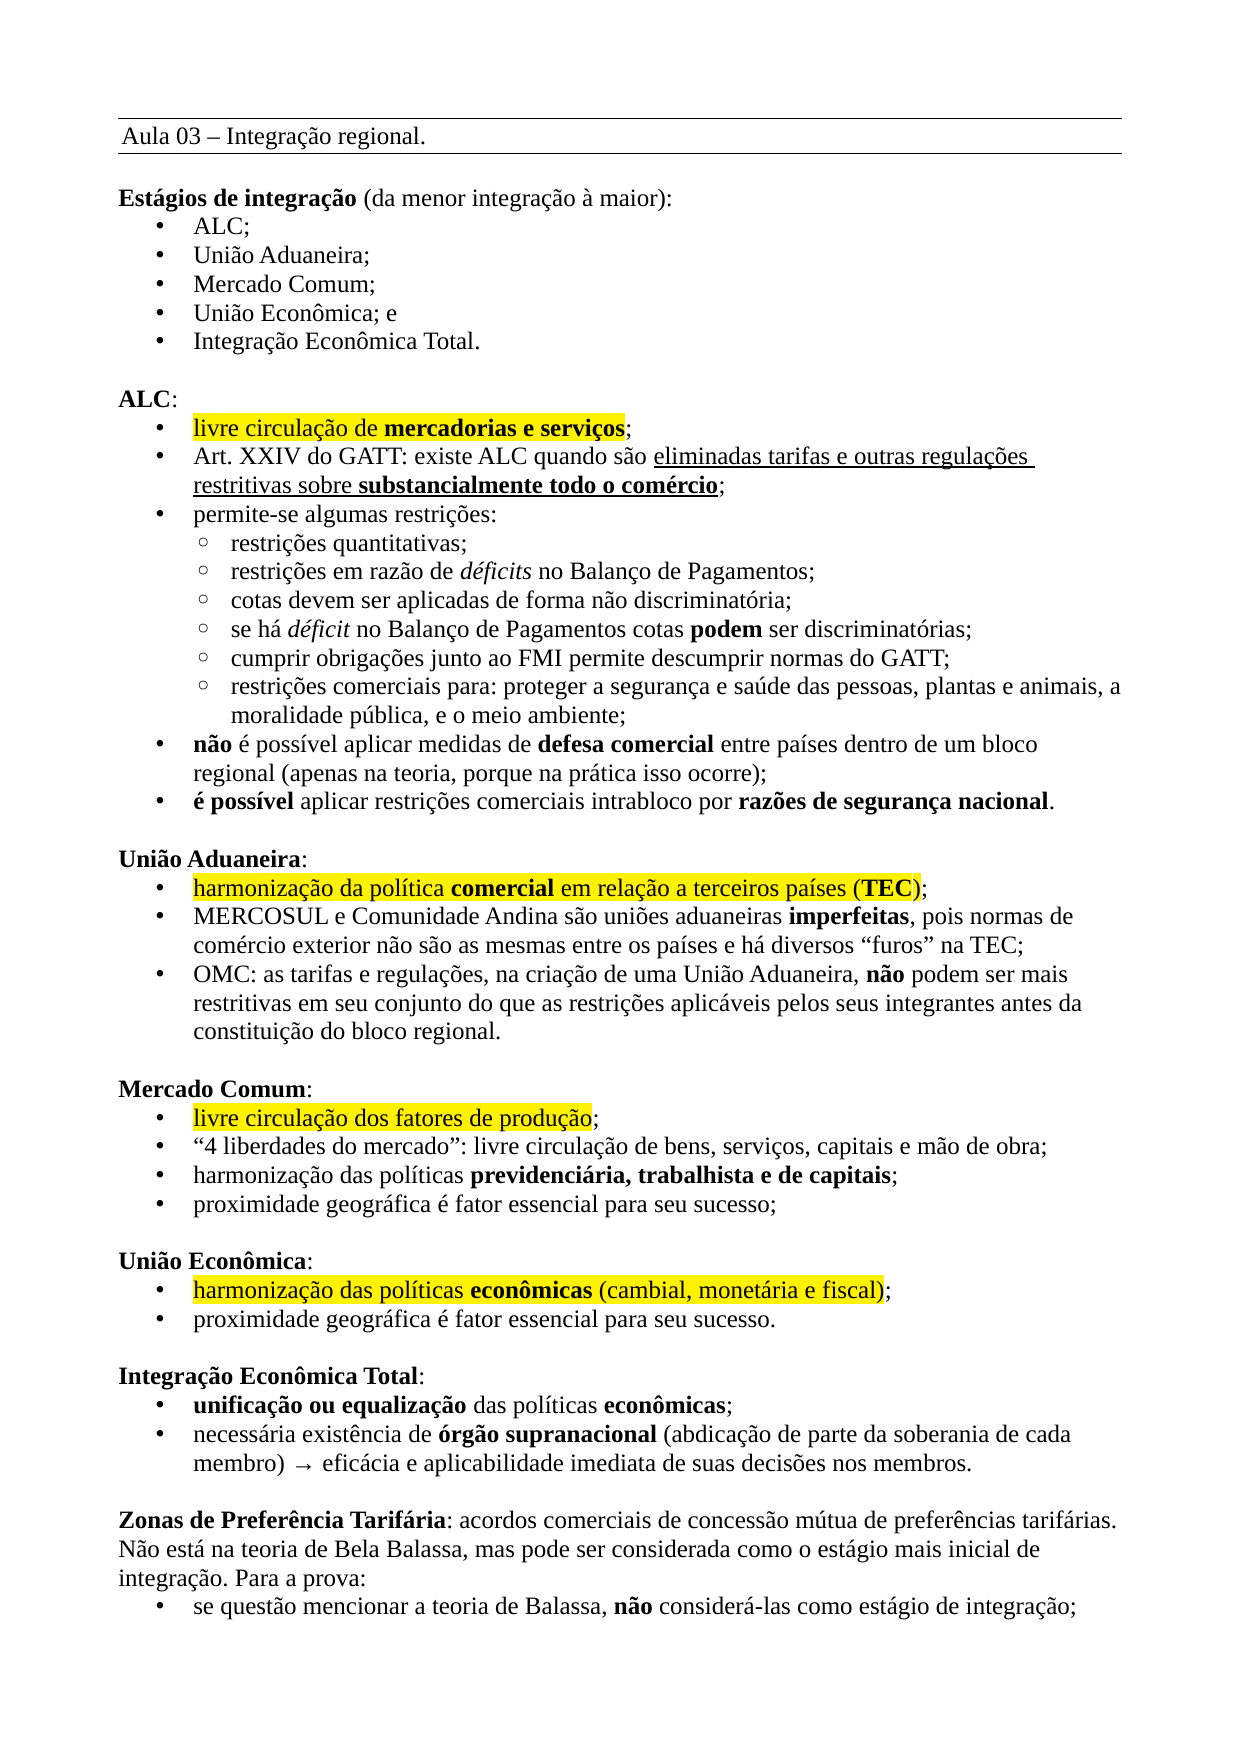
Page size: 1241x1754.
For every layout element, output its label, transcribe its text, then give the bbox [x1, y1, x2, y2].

list União Econômica; e [156, 298, 1122, 326]
list restrições em razão de déficits no Balanço de Pagamentos; [193, 556, 1122, 585]
list Mercado Comum; [156, 269, 1122, 298]
list cotas devem ser aplicadas de forma não discriminatória; [193, 585, 1122, 614]
list proximidade geográfica é fator essencial para seu sucesso. [156, 1304, 1122, 1333]
list restrições comerciais para: proteger a segurança e saúde das pessoas, plantas e animais, a moralidade pública, e o meio ambiente; [193, 671, 1122, 729]
list Integração Econômica Total. [156, 326, 1122, 355]
list OMC: as tarifas e regulações, na criação de uma União Aduaneira, não podem ser mais restritivas em seu conjunto do que as restrições aplicáveis pelos seus integrantes antes da constituição do bloco regional. [156, 959, 1122, 1045]
list proximidade geográfica é fator essencial para seu sucesso; [156, 1189, 1122, 1218]
list não é possível aplicar medidas de defesa comercial entre países dentro de um bloco regional (apenas na teoria, porque na prática isso ocorre); [156, 729, 1122, 786]
text ALC: [118, 384, 1122, 413]
list harmonização da política comercial em relação a terceiros países (TEC); [156, 873, 1122, 901]
list cumprir obrigações junto ao FMI permite descumprir normas do GATT; [193, 643, 1122, 671]
text Mercado Comum: [118, 1074, 1122, 1103]
text Integração Econômica Total: [118, 1361, 1122, 1390]
list “4 liberdades do mercado”: livre circulação de bens, serviços, capitais e mão de obra; [156, 1131, 1122, 1160]
list é possível aplicar restrições comerciais intrabloco por razões de segurança nacional. [156, 786, 1122, 815]
list Art. XXIV do GATT: existe ALC quando são eliminadas tarifas e outras regulações restritivas sobre substancialmente todo o comércio; [156, 441, 1122, 499]
text Zonas de Preferência Tarifária: acordos comerciais de concessão mútua de preferências tarifárias. Não está na teoria de Bela Balassa, mas pode ser considerada como o estágio mais inicial de integração. Para a prova: [118, 1505, 1122, 1591]
list harmonização das políticas econômicas (cambial, monetária e fiscal); [156, 1275, 1122, 1304]
list livre circulação dos fatores de produção; [156, 1103, 1122, 1131]
list necessária existência de órgão supranacional (abdicação de parte da soberania de cada membro) → eficácia e aplicabilidade imediata de suas decisões nos membros. [156, 1419, 1122, 1476]
list restrições quantitativas; [193, 528, 1122, 556]
text União Econômica: [118, 1246, 1122, 1275]
list MERCOSUL e Comunidade Andina são uniões aduaneiras imperfeitas, pois normas de comércio exterior não são as mesmas entre os países e há diversos “furos” na TEC; [156, 901, 1122, 959]
list unificação ou equalização das políticas econômicas; [156, 1390, 1122, 1419]
list permite-se algumas restrições: [156, 499, 1122, 528]
text Estágios de integração (da menor integração à maior): [118, 183, 1122, 211]
list se há déficit no Balanço de Pagamentos cotas podem ser discriminatórias; [193, 614, 1122, 643]
list União Aduaneira; [156, 240, 1122, 269]
list harmonização das políticas previdenciária, trabalhista e de capitais; [156, 1160, 1122, 1189]
text União Aduaneira: [118, 844, 1122, 873]
list livre circulação de mercadorias e serviços; [156, 413, 1122, 441]
list ALC; [156, 211, 1122, 240]
list se questão mencionar a teoria de Balassa, não considerá-las como estágio de integração; [156, 1591, 1122, 1620]
